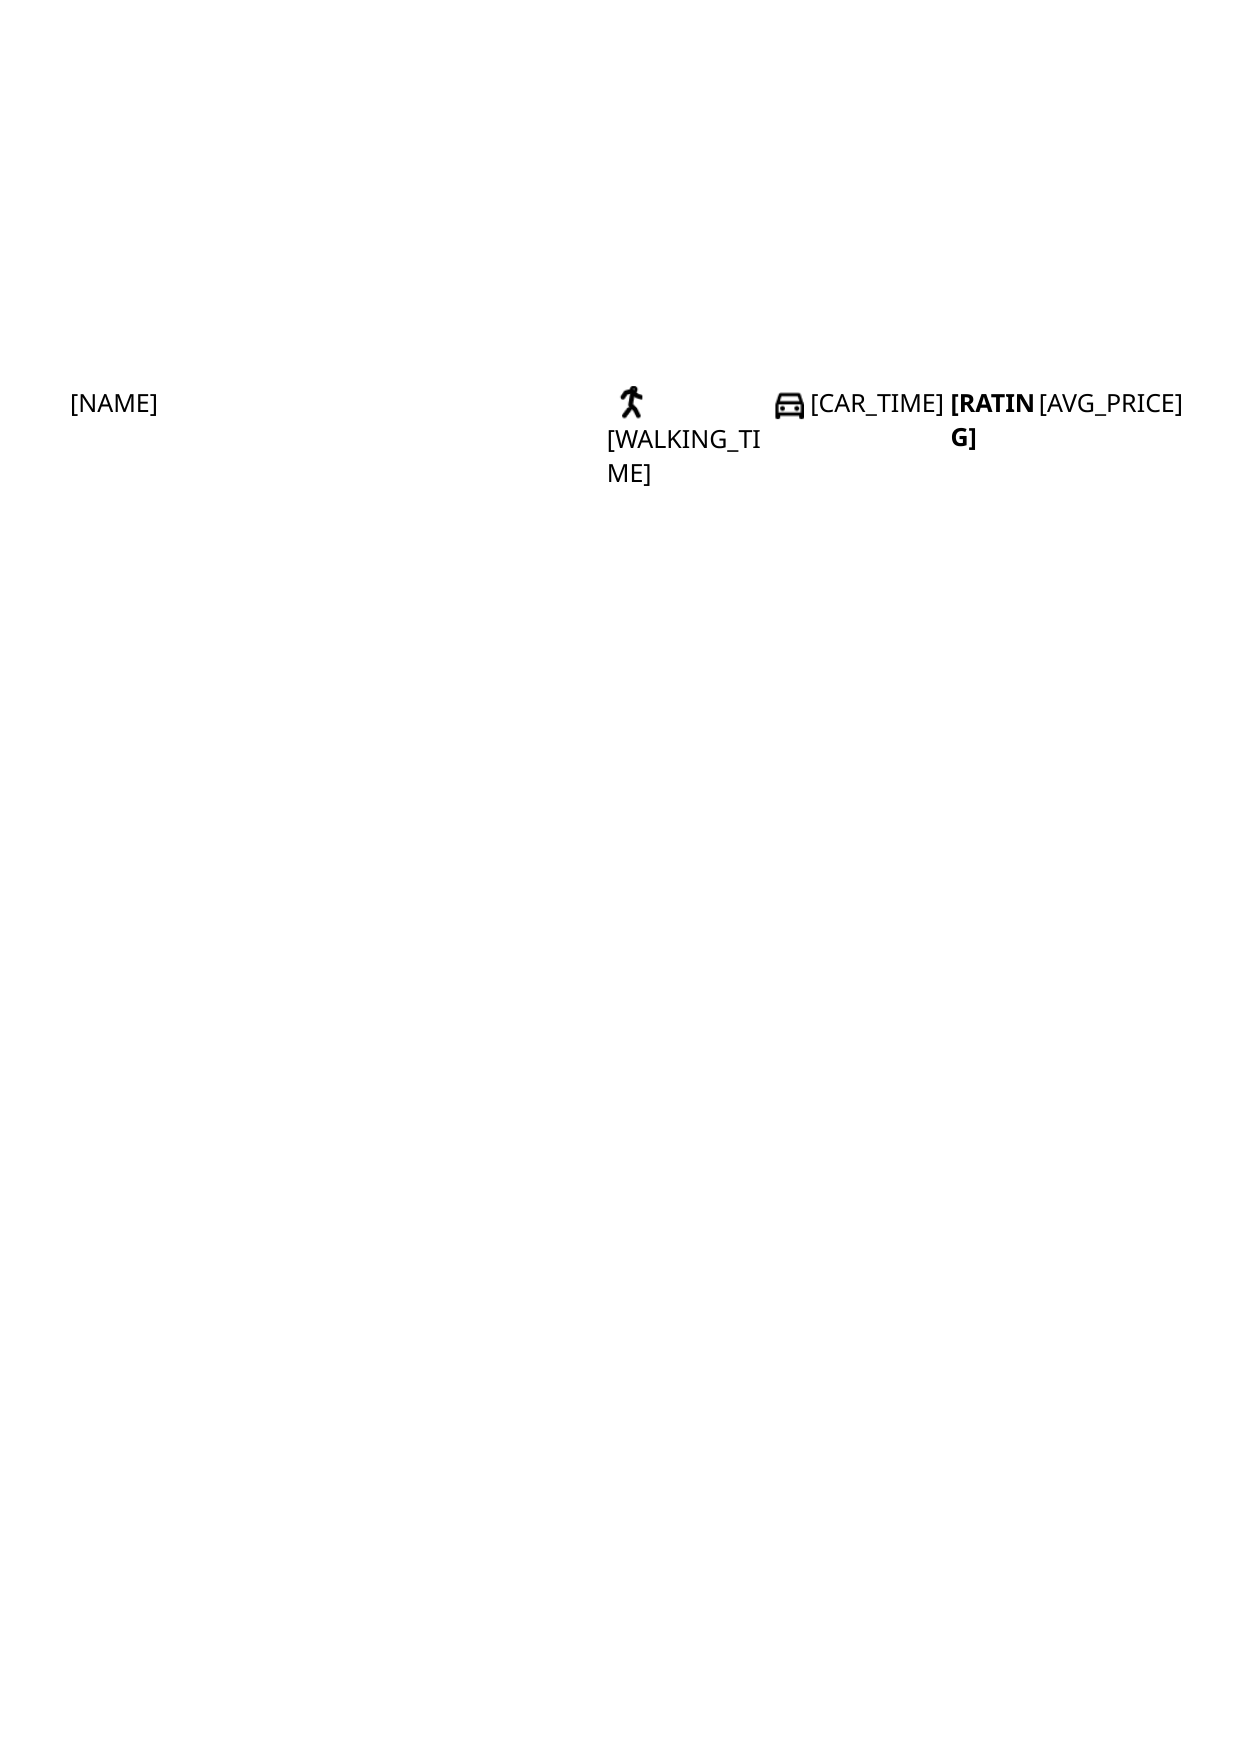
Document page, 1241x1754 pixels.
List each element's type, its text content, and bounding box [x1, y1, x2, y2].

table_header [RATING] [950, 386, 1039, 490]
table_header [WALKING_TIME] [607, 386, 767, 490]
table_header [CAR_TIME] [767, 386, 950, 490]
table_header [AVG_PRICE] [1039, 386, 1198, 490]
picture [606, 386, 643, 422]
table_header [NAME] [70, 386, 607, 490]
picture [766, 386, 804, 424]
